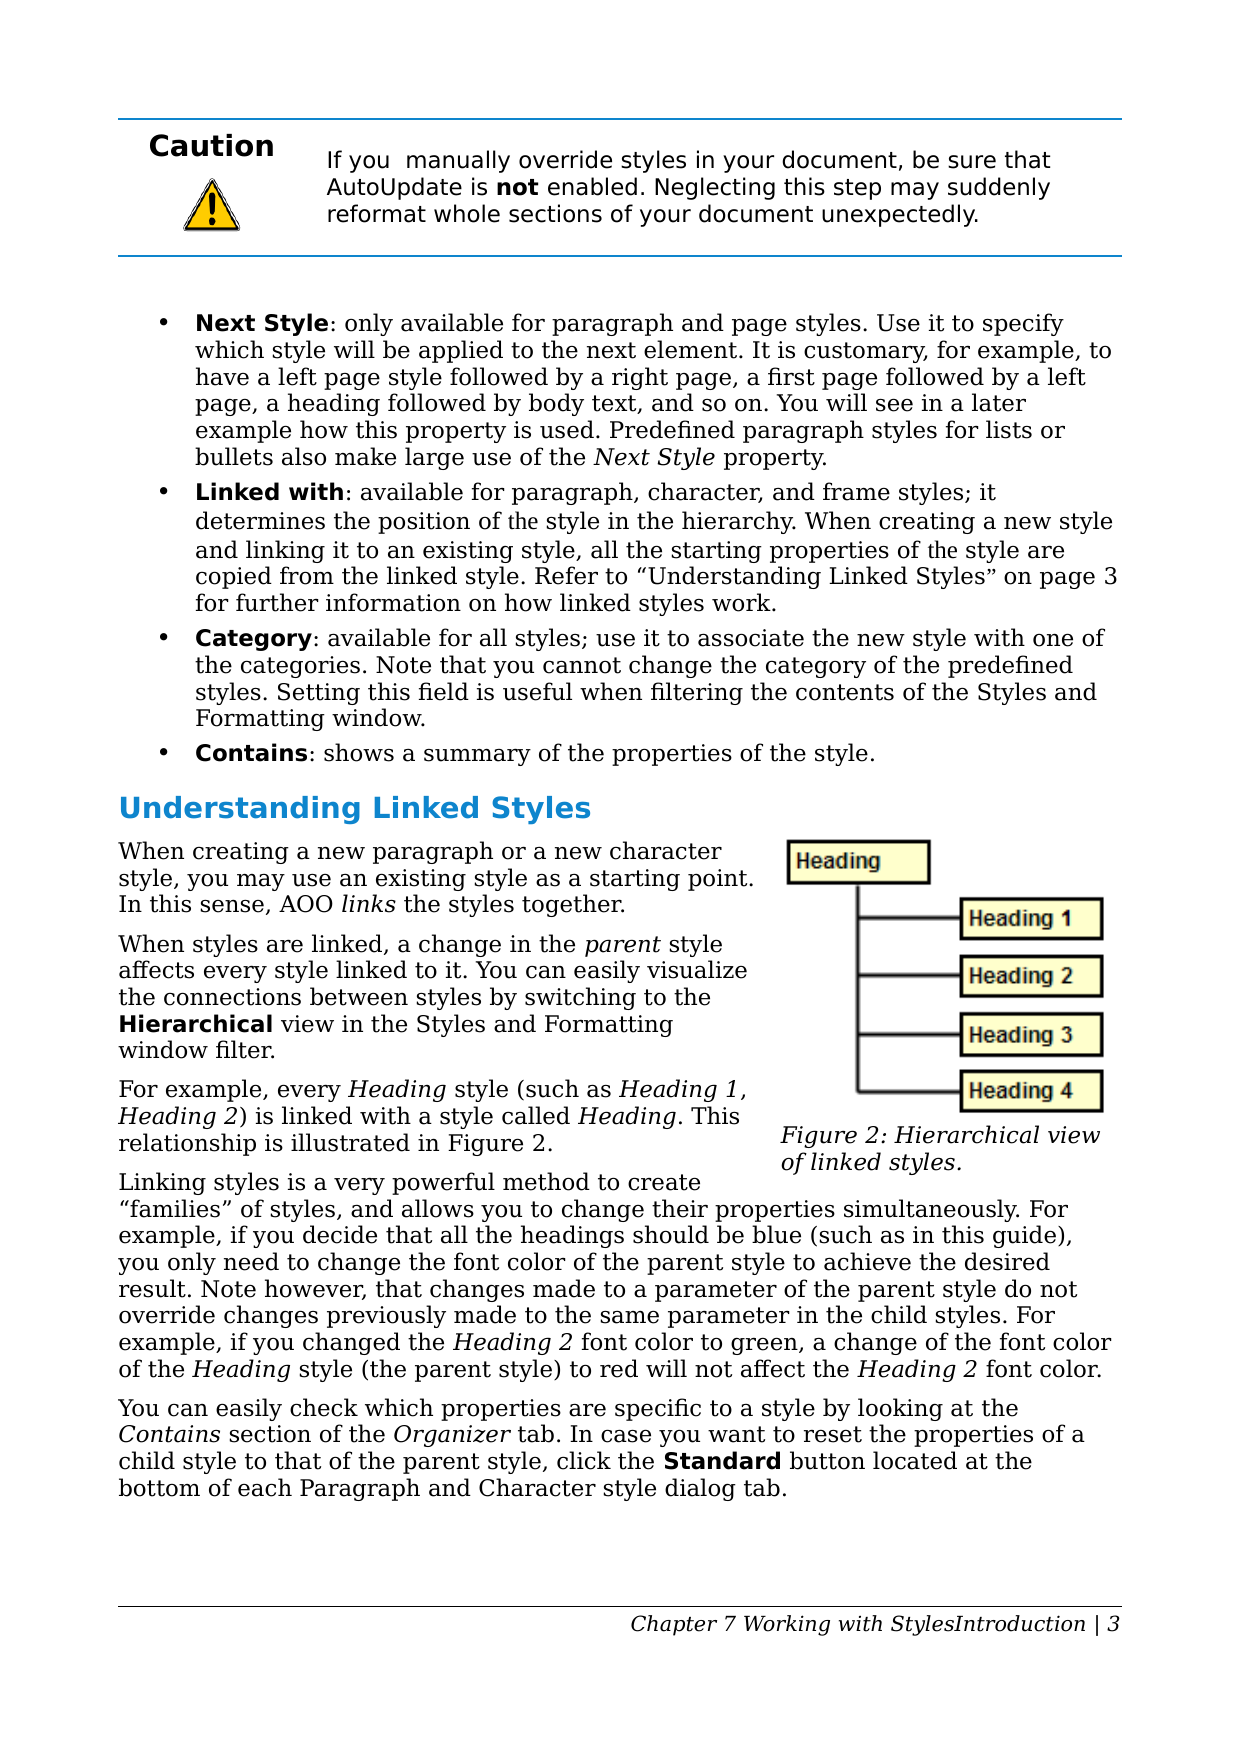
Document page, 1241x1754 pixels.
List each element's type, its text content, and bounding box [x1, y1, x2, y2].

text Linking styles is a very powerful method to create “families” of styles, and allows you to change their properties simultaneously. For example, if you decide that all the headings should be blue (such as in this guide), you only need to change the font color of the parent style to achieve the desired result. Note however, that changes made to a parameter of the parent style do not override changes previously made to the same parameter in the child styles. For example, if you changed the Heading 2 font color to green, a change of the font color of the Heading style (the parent style) to red will not affect the Heading 2 font color. [118, 1169, 1122, 1382]
subtitle Understanding Linked Styles [118, 792, 1122, 826]
text When creating a new paragraph or a new character style, you may use an existing style as a starting point. In this sense, AOO links the styles together. [118, 838, 780, 918]
text You can easily check which properties are specific to a style by looking at the Contains section of the Organizer tab. In case you want to reset the properties of a child style to that of the parent style, click the Standard button located at the bottom of each Paragraph and Character style dialog tab. [118, 1395, 1122, 1502]
list Linked with: available for paragraph, character, and frame styles; it determines the position of the style in the hierarchy. When creating a new style and linking it to an existing style, all the starting properties of the style are copied from the linked style. Refer to “Understanding Linked Styles” on page 3 for further information on how linked styles work. [156, 477, 1122, 617]
picture [179, 174, 244, 235]
text Figure 2: Hierarchical view of linked styles. [781, 1122, 1113, 1175]
text For example, every Heading style (such as Heading 1, Heading 2) is linked with a style called Heading. This relationship is illustrated in Figure 2. [118, 1077, 781, 1157]
list Category: available for all styles; use it to associate the new style with one of the categories. Note that you cannot change the category of the predefined styles. Setting this field is useful when filtering the contents of the Styles and Formatting window. [156, 623, 1122, 732]
table_header If you manually override styles in your document, be sure that AutoUpdate is not enabled. Neglecting this step may suddenly reformat whole sections of your document unexpectedly. [305, 120, 1122, 255]
list Next Style: only available for paragraph and page styles. Use it to specify which style will be applied to the next element. It is customary, for example, to have a left page style followed by a right page, a first page followed by a left page, a heading followed by body text, and so on. You will see in a later example how this property is used. Predefined paragraph styles for lists or bullets also make large use of the Next Style property. [156, 308, 1122, 471]
list Contains: shows a summary of the properties of the style. [156, 738, 1122, 768]
table_header Caution [118, 120, 305, 255]
picture [780, 833, 1113, 1122]
text When styles are linked, a change in the parent style affects every style linked to it. You can easily visualize the connections between styles by switching to the Hierarchical view in the Styles and Formatting window filter. [118, 931, 780, 1064]
